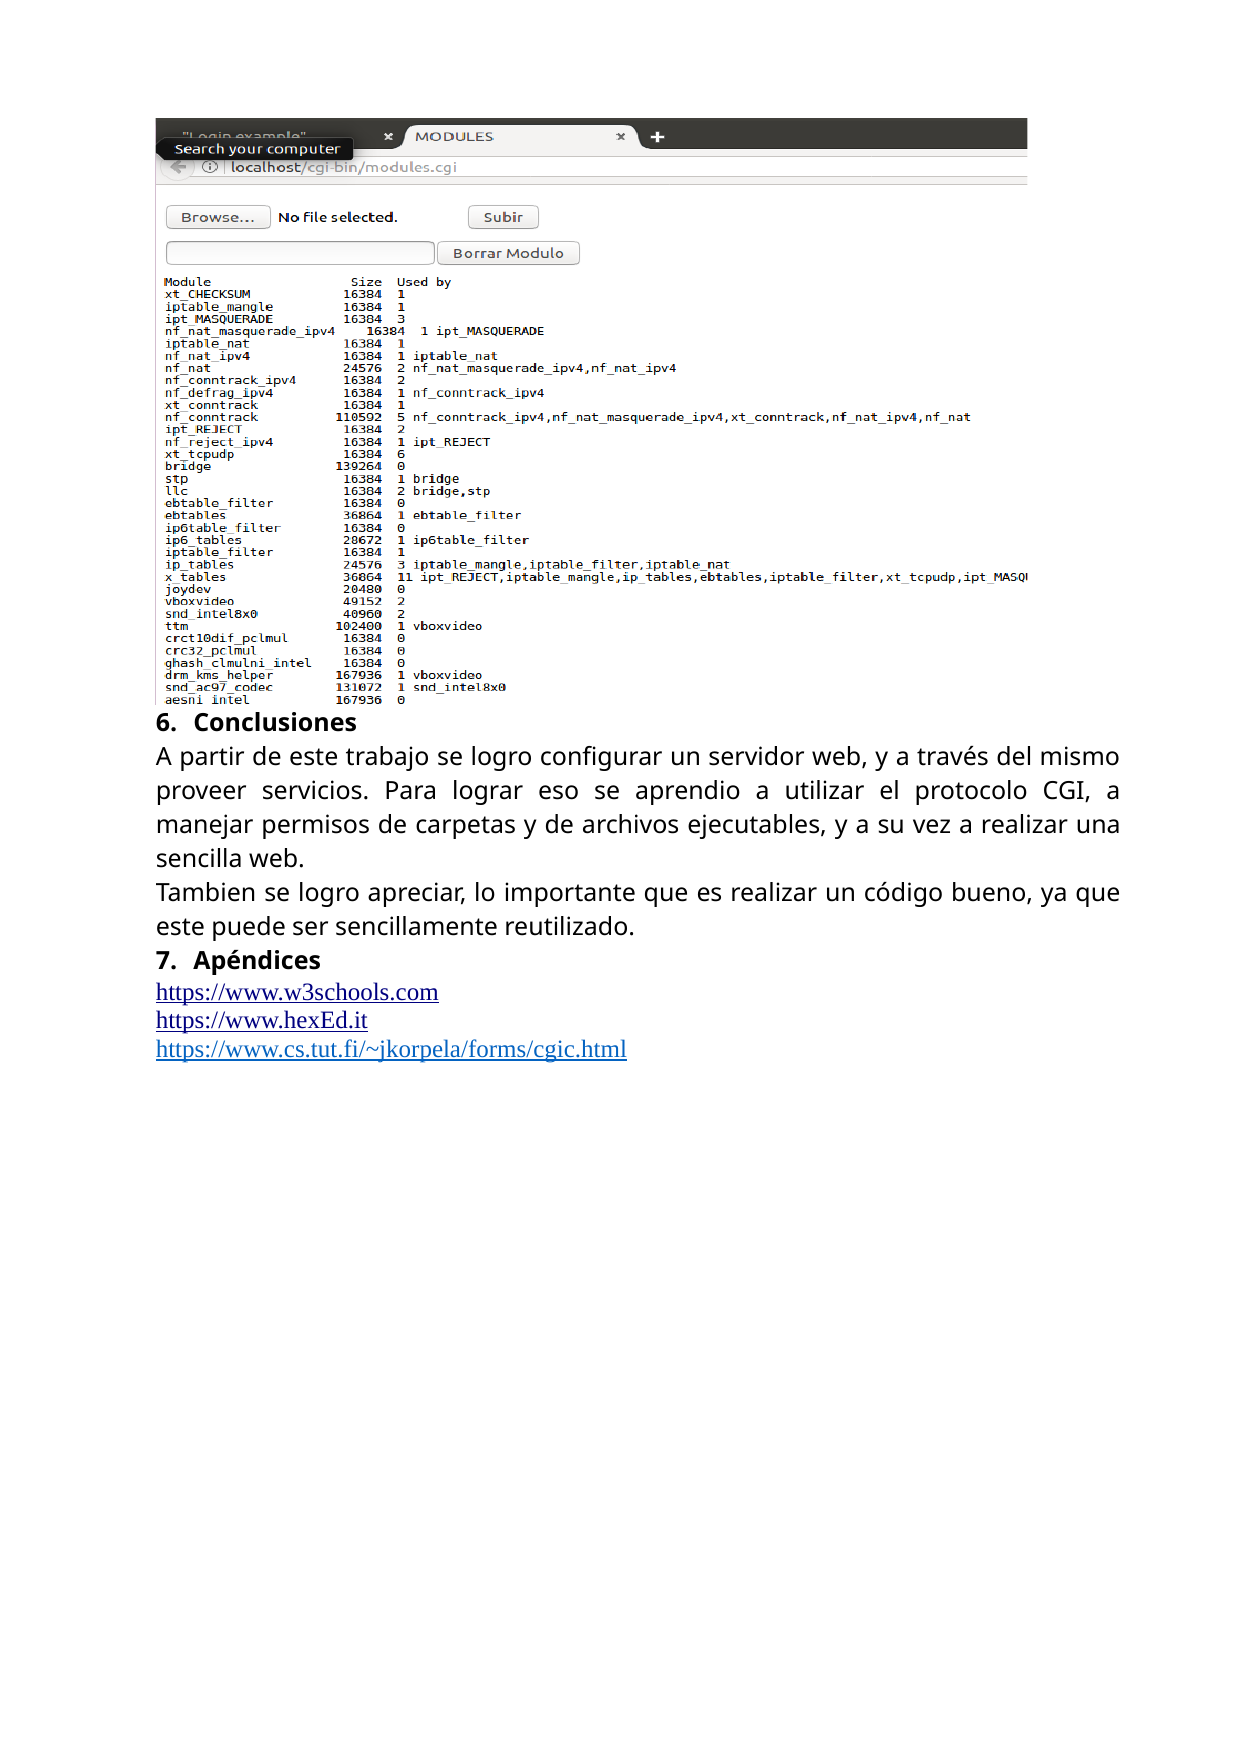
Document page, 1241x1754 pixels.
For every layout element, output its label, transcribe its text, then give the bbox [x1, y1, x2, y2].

list Apéndices [156, 943, 1122, 977]
text Tambien se logro apreciar, lo importante que es realizar un código bueno, ya que este puede ser sencillamente reutilizado. [156, 875, 1122, 943]
list Conclusiones [156, 704, 1122, 738]
text https://www.hexEd.it [156, 1006, 1122, 1034]
text https://www.cs.tut.fi/~jkorpela/forms/cgic.html [156, 1034, 1122, 1063]
text https://www.w3schools.com [156, 977, 1122, 1006]
text A partir de este trabajo se logro configurar un servidor web, y a través del mismo proveer servicios. Para lograr eso se aprendio a utilizar el protocolo CGI, a manejar permisos de carpetas y de archivos ejecutables, y a su vez a realizar una sencilla web. [156, 738, 1122, 875]
